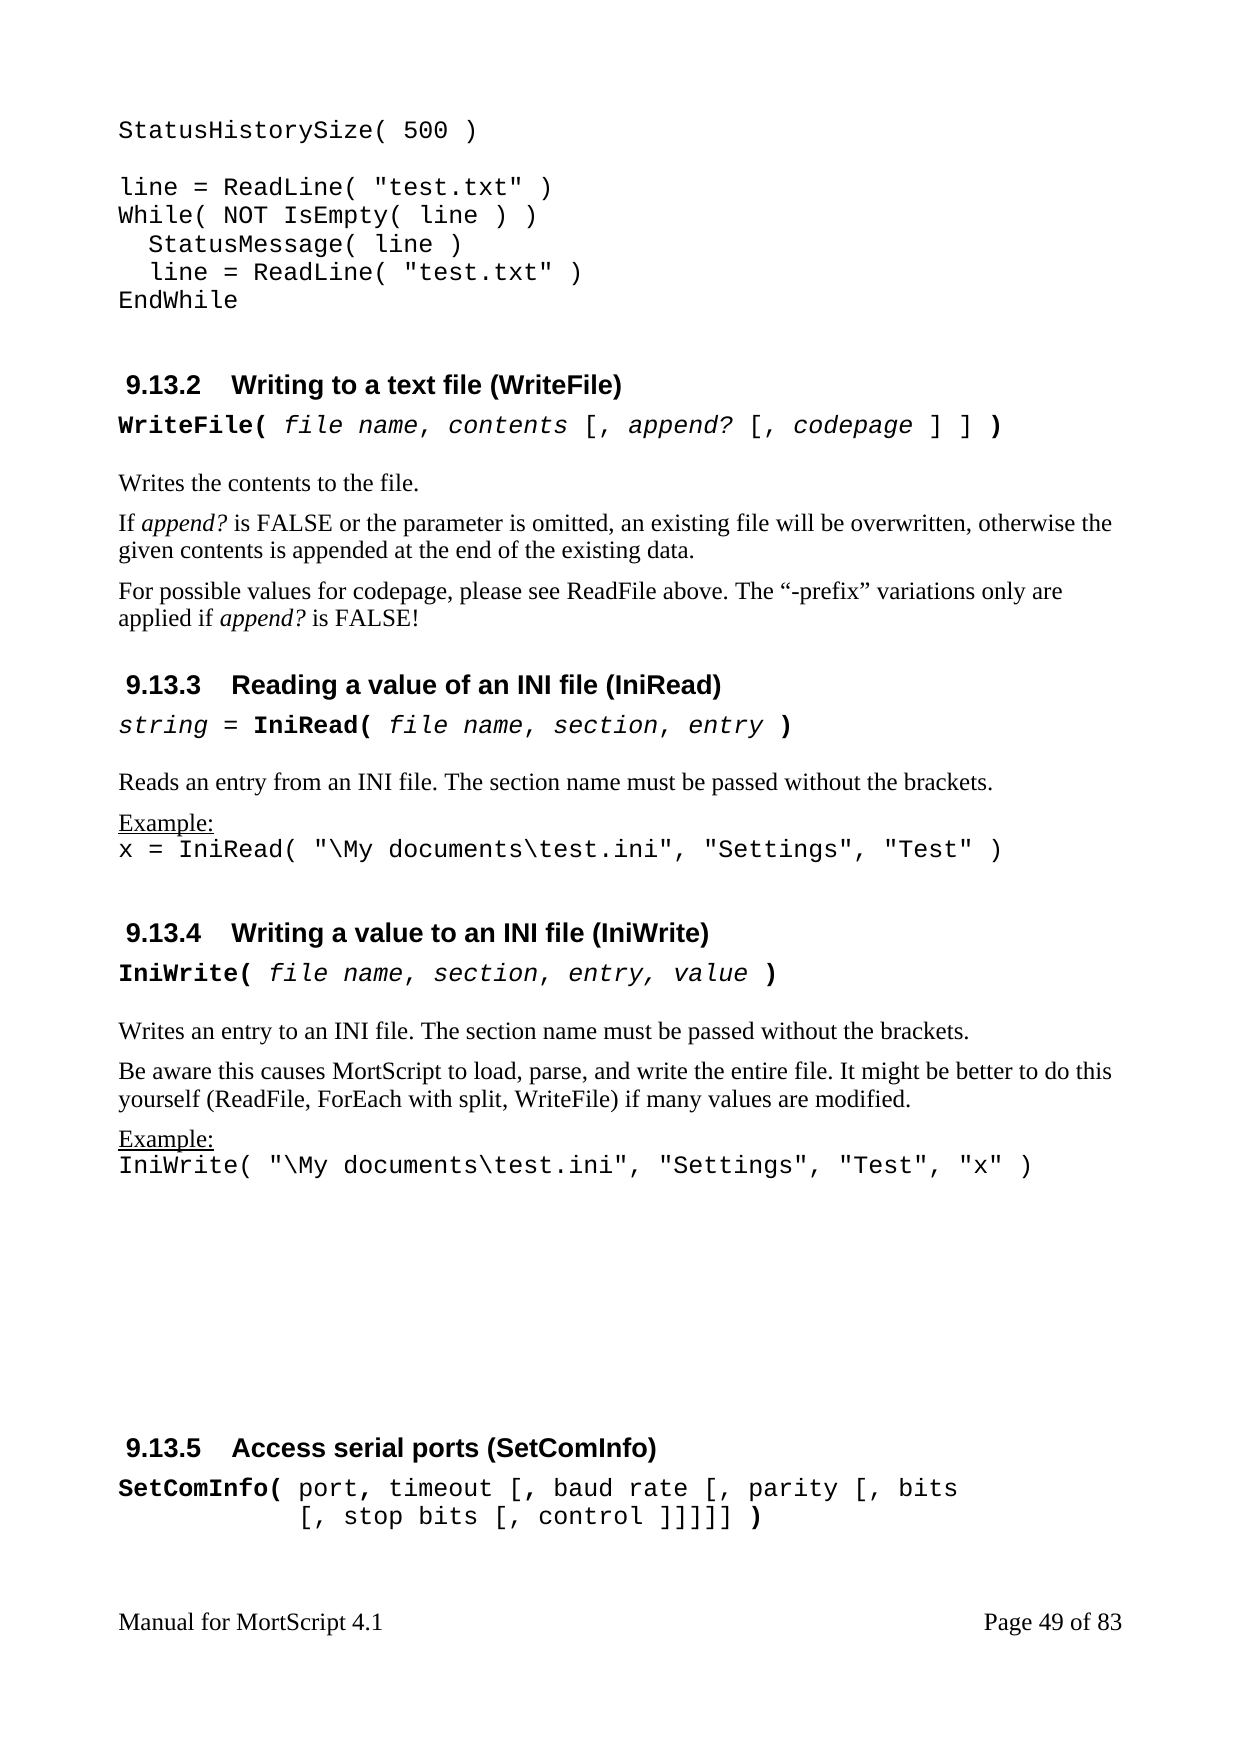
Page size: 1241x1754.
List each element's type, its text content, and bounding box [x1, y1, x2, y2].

text StatusMessage( line ) [118, 231, 1122, 260]
text If append? is FALSE or the parameter is omitted, an existing file will be overwritten, otherwise the given contents is appended at the end of the existing data. [118, 509, 1122, 564]
text string = IniRead( file name, section, entry ) [118, 712, 1122, 741]
text Writes the contents to the file. [118, 469, 1122, 496]
text [, stop bits [, control ]]]]] ) [118, 1504, 1122, 1532]
text For possible values for codepage, please see ReadFile above. The “-prefix” variations only are applied if append? is FALSE! [118, 577, 1122, 632]
text line = ReadLine( "test.txt" ) [118, 260, 1122, 288]
text IniWrite( file name, section, entry, value ) [118, 961, 1122, 989]
text Example: [118, 809, 1122, 836]
text EndWhile [118, 288, 1122, 316]
text SetComInfo( port, timeout [, baud rate [, parity [, bits [118, 1476, 1122, 1504]
text Writes an entry to an INI file. The section name must be passed without the brackets. [118, 1017, 1122, 1045]
text IniWrite( "\My documents\test.ini", "Settings", "Test", "x" ) [118, 1153, 1122, 1181]
subtitle Reading a value of an INI file (IniRead) [118, 670, 1122, 700]
text line = ReadLine( "test.txt" ) [118, 175, 1122, 203]
text Example: [118, 1125, 1122, 1153]
text Be aware this causes MortScript to load, parse, and write the entire file. It might be better to do this yourself (ReadFile, ForEach with split, WriteFile) if many values are modified. [118, 1057, 1122, 1113]
text WriteFile( file name, contents [, append? [, codepage ] ] ) [118, 413, 1122, 441]
subtitle Access serial ports (SetComInfo) [118, 1433, 1122, 1463]
subtitle Writing to a text file (WriteFile) [118, 370, 1122, 400]
text Reads an entry from an INI file. The section name must be passed without the brackets. [118, 768, 1122, 796]
text x = IniRead( "\My documents\test.ini", "Settings", "Test" ) [118, 836, 1122, 865]
text While( NOT IsEmpty( line ) ) [118, 203, 1122, 231]
subtitle Writing a value to an INI file (IniWrite) [118, 918, 1122, 948]
text StatusHistorySize( 500 ) [118, 118, 1122, 146]
